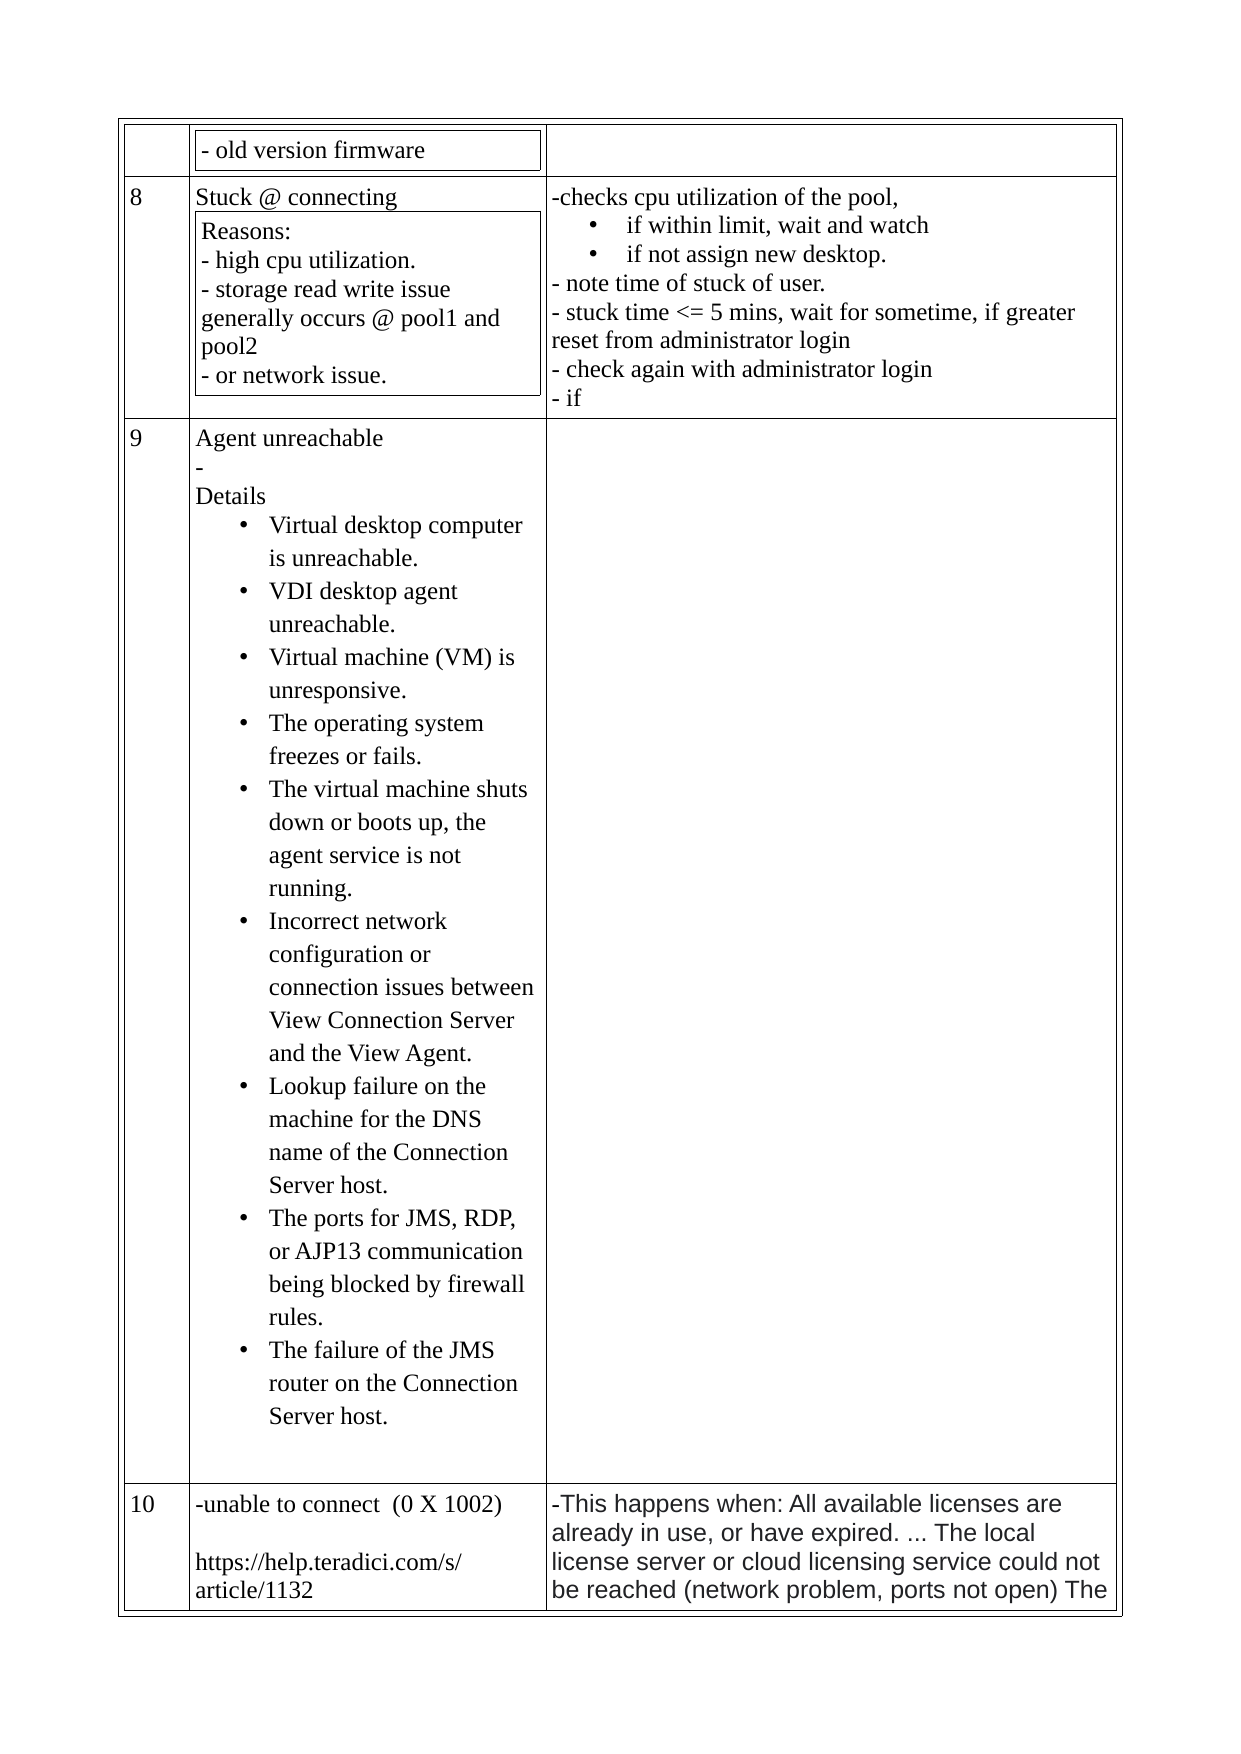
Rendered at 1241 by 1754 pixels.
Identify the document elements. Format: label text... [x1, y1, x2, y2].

table_cell 10 [125, 1484, 189, 1610]
table_header [119, 119, 1122, 1616]
table_cell [190, 125, 546, 176]
table_cell [547, 125, 1116, 176]
table_cell 9 [125, 419, 189, 1483]
table_cell -checks cpu utilization of the pool, if within limit, wait and watch if not assign new desktop. - note time of stuck of user. - stuck time <= 5 mins, wait for sometime, if greater reset from administrator login - check again with administrator login - if [547, 177, 1116, 418]
table_cell Agent unreachable - Details Virtual desktop computer is unreachable. VDI desktop agent unreachable. Virtual machine (VM) is unresponsive. The operating system freezes or fails. The virtual machine shuts down or boots up, the agent service is not running. Incorrect network configuration or connection issues between View Connection Server and the View Agent. Lookup failure on the machine for the DNS name of the Connection Server host. The ports for JMS, RDP, or AJP13 communication being blocked by firewall rules. The failure of the JMS router on the Connection Server host. [190, 419, 546, 1483]
table_cell 8 [125, 177, 189, 418]
table_cell [125, 125, 189, 176]
table_header Reasons: - high cpu utilization. - storage read write issue generally occurs @ pool1 and pool2 - or network issue. [196, 212, 540, 395]
table_header - old version firmware [196, 131, 540, 170]
table_cell Stuck @ connecting [190, 177, 546, 418]
table_cell -This happens when: All available licenses are already in use, or have expired. ... The local license server or cloud licensing service could not be reached (network problem, ports not open) The [547, 1484, 1116, 1610]
table_cell -unable to connect (0 X 1002) https://help.teradici.com/s/article/1132 [190, 1484, 546, 1610]
table_cell [547, 419, 1116, 1483]
